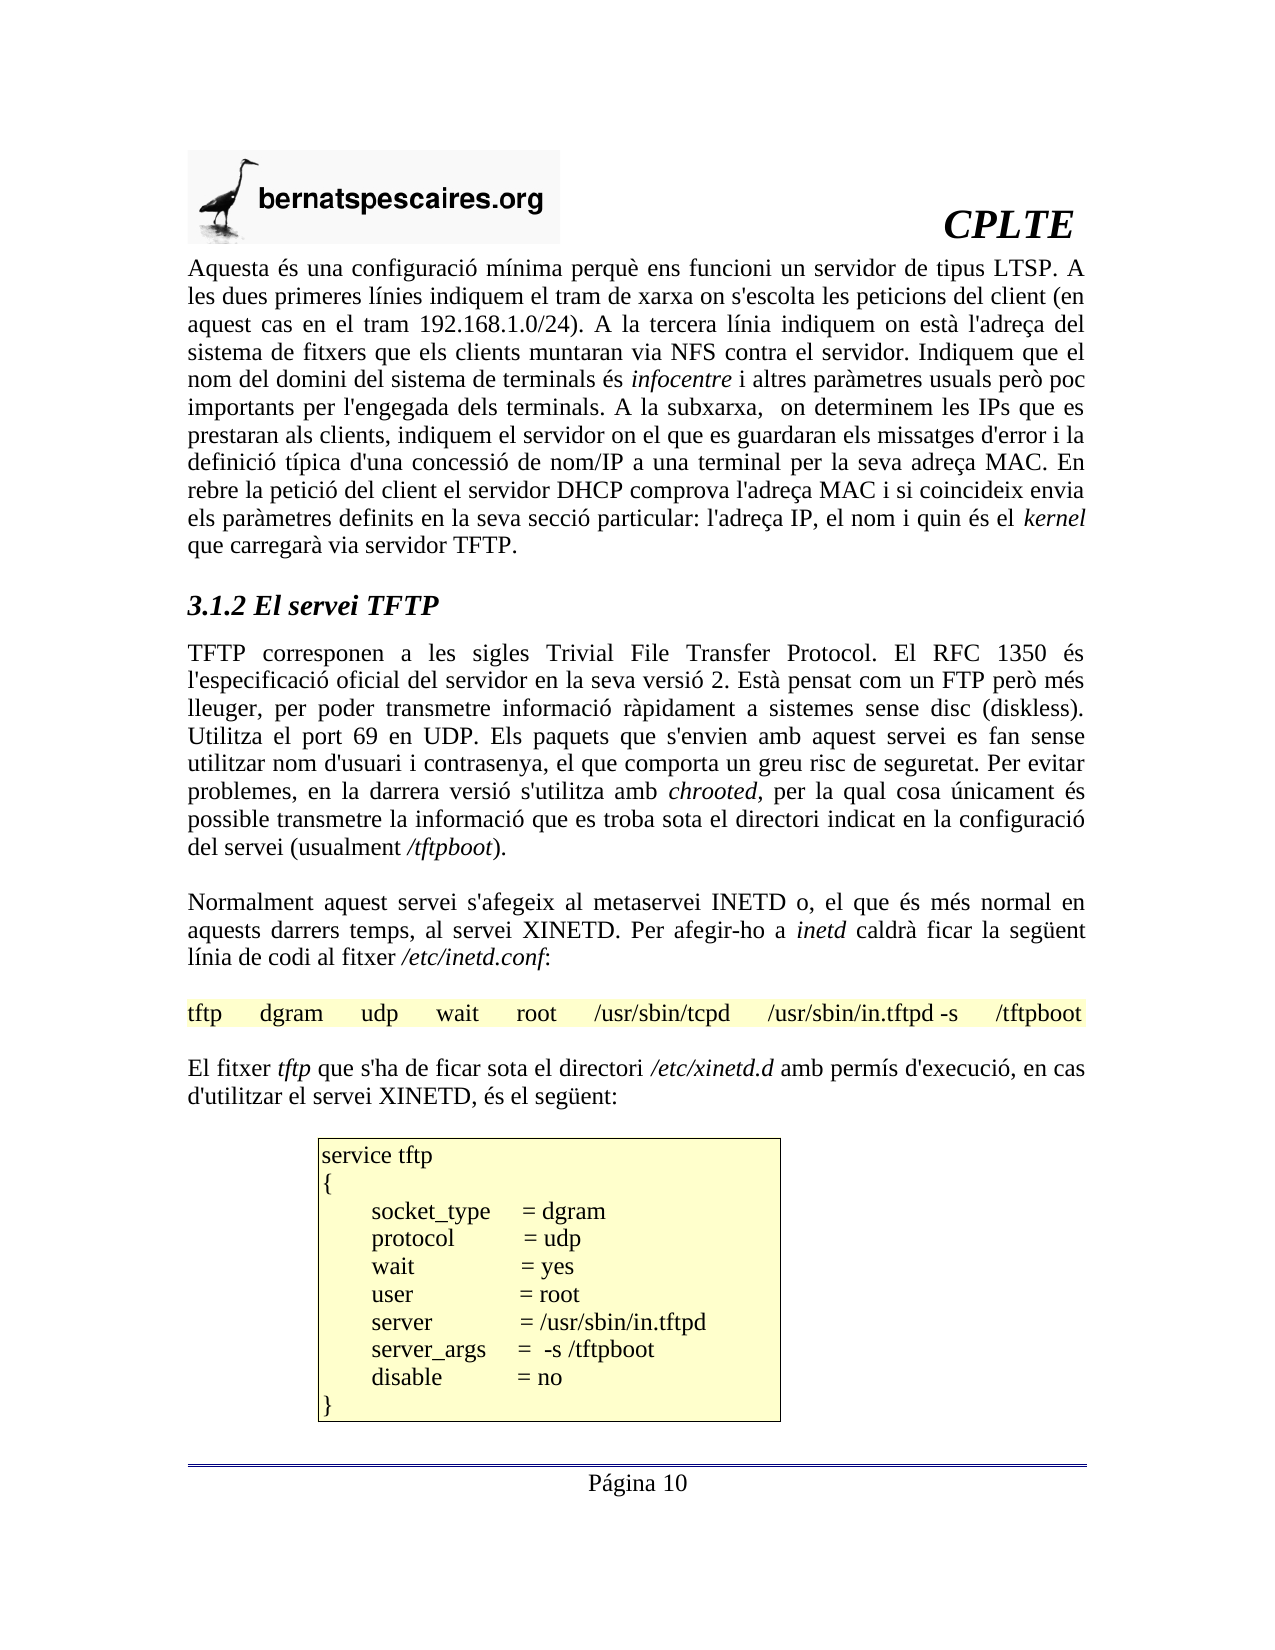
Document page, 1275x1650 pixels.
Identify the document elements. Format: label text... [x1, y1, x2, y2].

text server = /usr/sbin/in.tftpd [319, 1304, 780, 1331]
text socket_type = dgram [319, 1193, 780, 1221]
text wait = yes [319, 1248, 780, 1276]
text { [319, 1165, 780, 1193]
text service tftp [319, 1139, 780, 1165]
text server_args = -s /tftpboot [319, 1331, 780, 1359]
picture [187, 150, 561, 244]
text tftp dgram udp wait root /usr/sbin/tcpd /usr/sbin/in.tftpd -s /tftpboot [187, 999, 1086, 1027]
text Normalment aquest servei s'afegeix al metaservei INETD o, el que és més normal en aquests darrers temps, al servei XINETD. Per afegir-ho a inetd caldrà ficar la següent línia de codi al fitxer /etc/inetd.conf: [187, 888, 1086, 971]
text protocol = udp [319, 1221, 780, 1248]
text disable = no [319, 1359, 780, 1387]
text TFTP corresponen a les sigles Trivial File Transfer Protocol. El RFC 1350 és l'especificació oficial del servidor en la seva versió 2. Està pensat com un FTP però més lleuger, per poder transmetre informació ràpidament a sistemes sense disc (diskless). Utilitza el port 69 en UDP. Els paquets que s'envien amb aquest servei es fan sense utilitzar nom d'usuari i contrasenya, el que comporta un greu risc de seguretat. Per evitar problemes, en la darrera versió s'utilitza amb chrooted, per la qual cosa únicament és possible transmetre la informació que es troba sota el directori indicat en la configuració del servei (usualment /tftpboot). [187, 639, 1086, 860]
subtitle 3.1.2 El servei TFTP [187, 589, 1087, 621]
text El fitxer tftp que s'ha de ficar sota el directori /etc/xinetd.d amb permís d'execució, en cas d'utilitzar el servei XINETD, és el següent: [187, 1054, 1086, 1110]
text Aquesta és una configuració mínima perquè ens funcioni un servidor de tipus LTSP. A les dues primeres línies indiquem el tram de xarxa on s'escolta les peticions del client (en aquest cas en el tram 192.168.1.0/24). A la tercera línia indiquem on està l'adreça del sistema de fitxers que els clients muntaran via NFS contra el servidor. Indiquem que el nom del domini del sistema de terminals és infocentre i altres paràmetres usuals però poc importants per l'engegada dels terminals. A la subxarxa, on determinem les IPs que es prestaran als clients, indiquem el servidor on el que es guardaran els missatges d'error i la definició típica d'una concessió de nom/IP a una terminal per la seva adreça MAC. En rebre la petició del client el servidor DHCP comprova l'adreça MAC i si coincideix envia els paràmetres definits en la seva secció particular: l'adreça IP, el nom i quin és el kernel que carregarà via servidor TFTP. [187, 254, 1086, 559]
text user = root [319, 1276, 780, 1304]
text } [319, 1387, 780, 1421]
